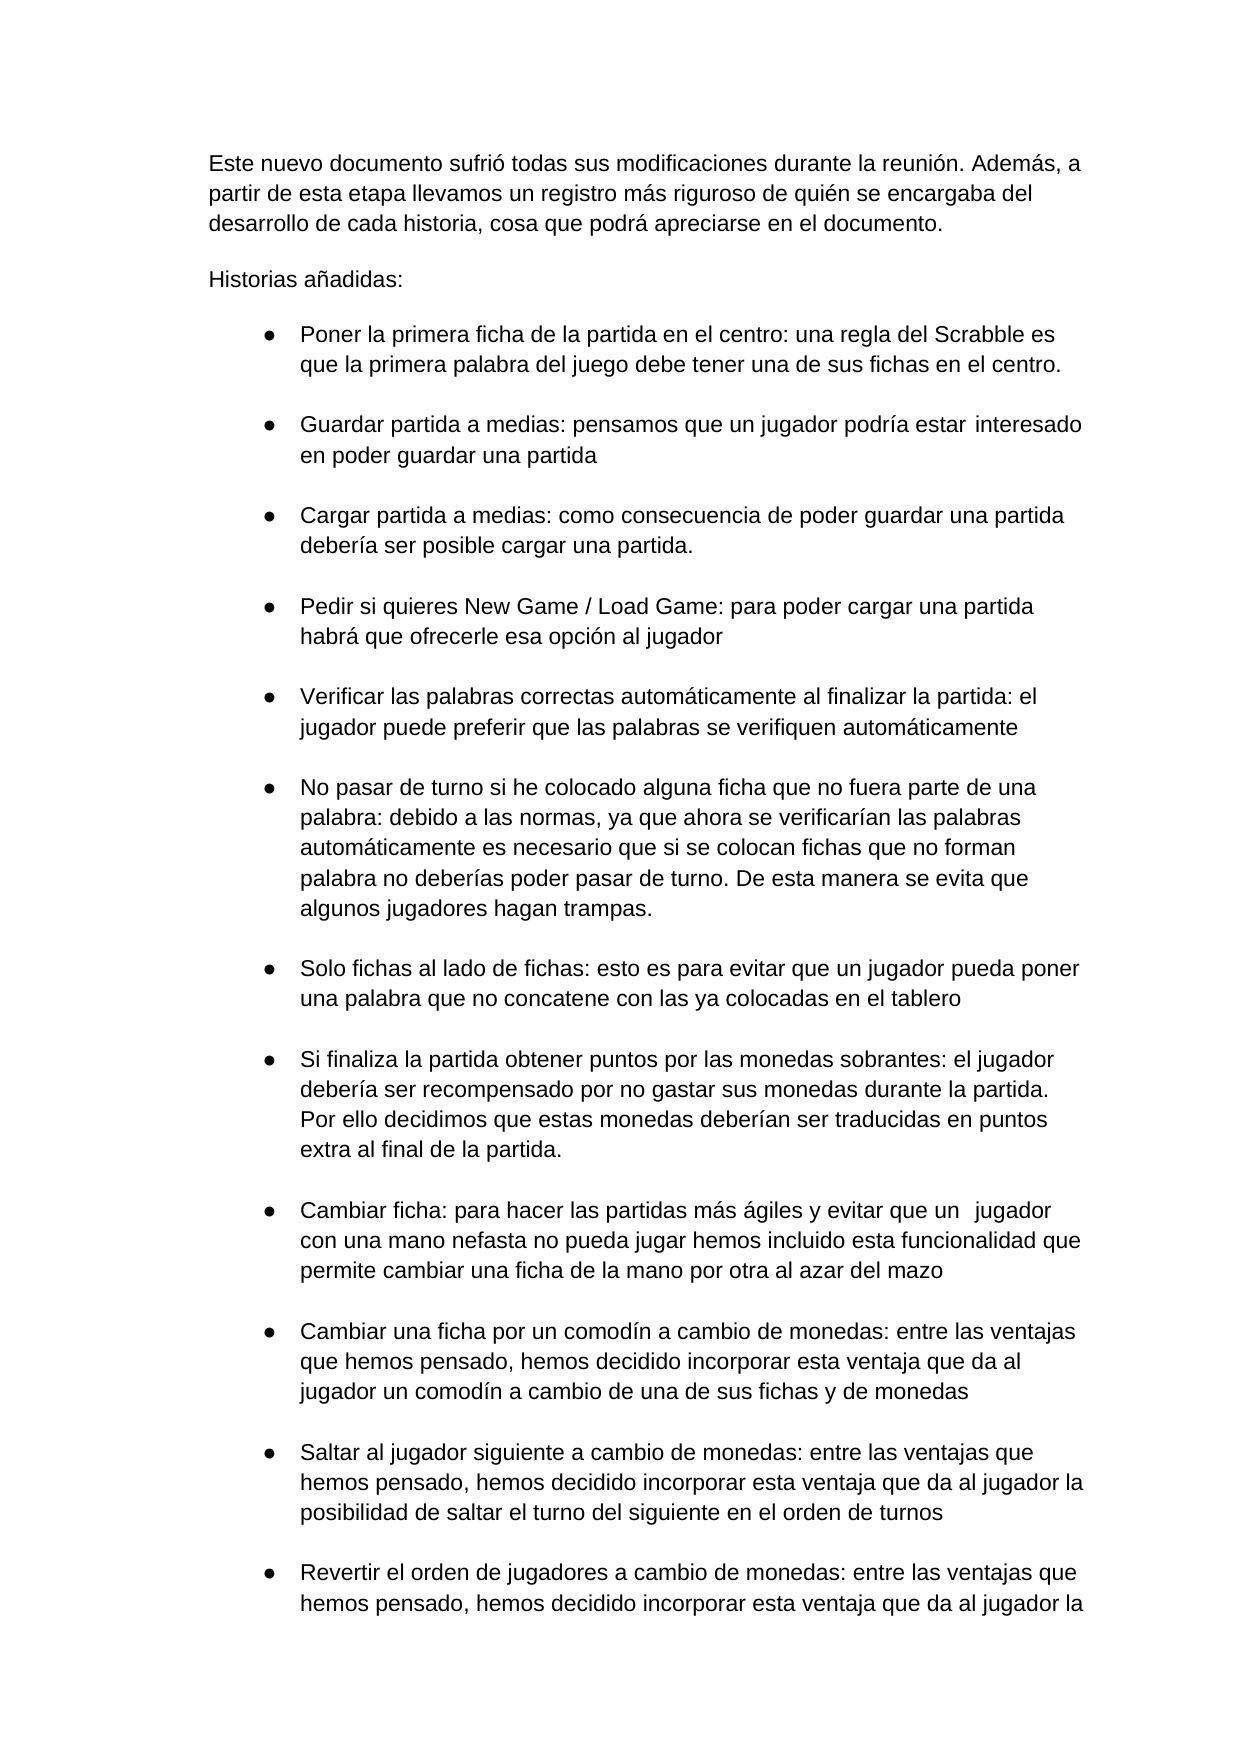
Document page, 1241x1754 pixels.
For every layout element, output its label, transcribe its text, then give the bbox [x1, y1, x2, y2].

list Solo fichas al lado de fichas: esto es para evitar que un jugador pueda poner una palabra que no concatene con las ya colocadas en el tablero [262, 955, 1090, 1042]
list Cambiar una ficha por un comodín a cambio de monedas: entre las ventajas que hemos pensado, hemos decidido incorporar esta ventaja que da al jugador un comodín a cambio de una de sus fichas y de monedas [262, 1318, 1090, 1435]
list Pedir si quieres New Game / Load Game: para poder cargar una partida habrá que ofrecerle esa opción al jugador [262, 593, 1090, 679]
list Cambiar ficha: para hacer las partidas más ágiles y evitar que un jugador con una mano nefasta no pueda jugar hemos incluido esta funcionalidad que permite cambiar una ficha de la mano por otra al azar del mazo [262, 1197, 1090, 1314]
list Saltar al jugador siguiente a cambio de monedas: entre las ventajas que hemos pensado, hemos decidido incorporar esta ventaja que da al jugador la posibilidad de saltar el turno del siguiente en el orden de turnos [262, 1438, 1090, 1556]
list Cargar partida a medias: como consecuencia de poder guardar una partida debería ser posible cargar una partida. [262, 502, 1090, 589]
list Si finaliza la partida obtener puntos por las monedas sobrantes: el jugador debería ser recompensado por no gastar sus monedas durante la partida. Por ello decidimos que estas monedas deberían ser traducidas en puntos extra al final de la partida. [262, 1046, 1090, 1193]
list Revertir el orden de jugadores a cambio de monedas: entre las ventajas que hemos pensado, hemos decidido incorporar esta ventaja que da al jugador la [262, 1559, 1090, 1616]
text Este nuevo documento sufrió todas sus modificaciones durante la reunión. Además, a partir de esta etapa llevamos un registro más riguroso de quién se encargaba del desarrollo de cada historia, cosa que podrá apreciarse en el documento. [208, 150, 1090, 237]
list No pasar de turno si he colocado alguna ficha que no fuera parte de una palabra: debido a las normas, ya que ahora se verificarían las palabras automáticamente es necesario que si se colocan fichas que no forman palabra no deberías poder pasar de turno. De esta manera se evita que algunos jugadores hagan trampas. [262, 774, 1090, 951]
list Guardar partida a medias: pensamos que un jugador podría estar interesado en poder guardar una partida [262, 411, 1090, 498]
list Poner la primera ficha de la partida en el centro: una regla del Scrabble es que la primera palabra del juego debe tener una de sus fichas en el centro. [262, 321, 1090, 408]
list Verificar las palabras correctas automáticamente al finalizar la partida: el jugador puede preferir que las palabras se verifiquen automáticamente [262, 683, 1090, 770]
text Historias añadidas: [208, 266, 1090, 292]
